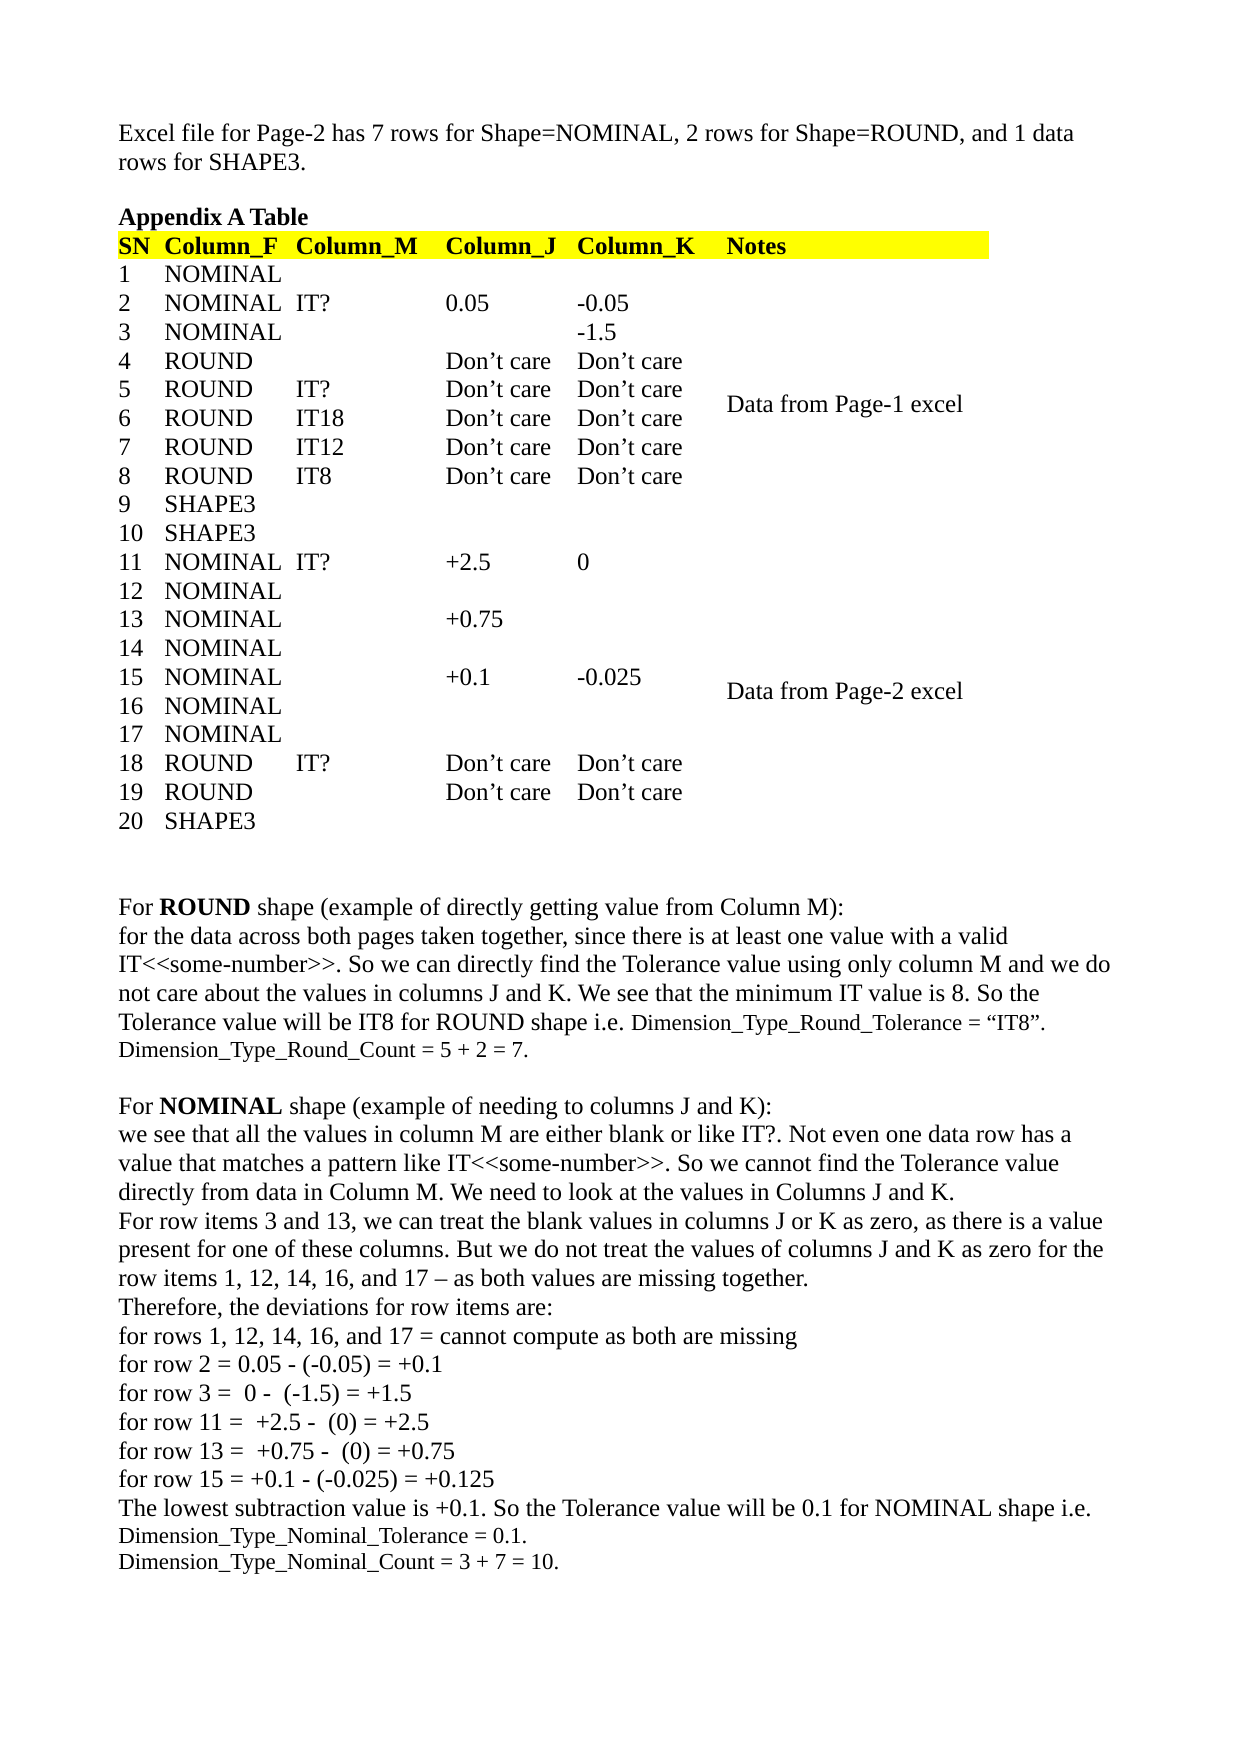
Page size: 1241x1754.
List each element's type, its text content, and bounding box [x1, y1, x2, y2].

table_cell 10 [118, 518, 164, 547]
table_cell [296, 691, 445, 719]
table_cell ROUND [164, 403, 296, 432]
table_cell IT12 [296, 432, 445, 461]
table_cell Don’t care [577, 346, 726, 374]
table_cell ROUND [164, 375, 296, 403]
table_cell ROUND [164, 346, 296, 374]
table_cell Don’t care [445, 461, 577, 489]
table_cell [577, 720, 726, 748]
table_cell 3 [118, 317, 164, 346]
table_cell IT? [296, 288, 445, 317]
table_cell -1.5 [577, 317, 726, 346]
table_cell [296, 662, 445, 691]
table_cell Don’t care [445, 346, 577, 374]
table_cell SHAPE3 [164, 806, 296, 834]
table_cell 12 [118, 576, 164, 604]
table_cell 5 [118, 375, 164, 403]
table_cell 6 [118, 403, 164, 432]
table_cell [577, 605, 726, 633]
table_cell Data from Page-2 excel [726, 547, 989, 834]
table_cell 0 [577, 547, 726, 576]
text for row 11 = +2.5 - (0) = +2.5 [118, 1407, 1122, 1436]
table_cell NOMINAL [164, 662, 296, 691]
table_cell [296, 346, 445, 374]
table_cell 16 [118, 691, 164, 719]
table_cell IT? [296, 547, 445, 576]
table_cell ROUND [164, 777, 296, 806]
text For NOMINAL shape (example of needing to columns J and K): [118, 1091, 1122, 1119]
table_cell NOMINAL [164, 576, 296, 604]
text for row 13 = +0.75 - (0) = +0.75 [118, 1436, 1122, 1464]
table_cell 1 [118, 260, 164, 288]
table_header Column_K [577, 231, 726, 259]
table_cell +0.1 [445, 662, 577, 691]
table_cell [296, 605, 445, 633]
table_cell +0.75 [445, 605, 577, 633]
table_header Notes [726, 231, 989, 259]
table_cell 14 [118, 633, 164, 662]
table_cell -0.025 [577, 662, 726, 691]
table_cell [445, 518, 577, 547]
table_cell [296, 806, 445, 834]
table_cell NOMINAL [164, 720, 296, 748]
table_cell NOMINAL [164, 260, 296, 288]
table_cell 18 [118, 748, 164, 777]
table_cell NOMINAL [164, 633, 296, 662]
table_cell Don’t care [445, 432, 577, 461]
table_cell NOMINAL [164, 317, 296, 346]
table_cell Don’t care [445, 403, 577, 432]
table_header Column_M [296, 231, 445, 259]
table_cell [296, 518, 445, 547]
table_cell [445, 691, 577, 719]
table_cell Don’t care [445, 375, 577, 403]
table_cell [445, 633, 577, 662]
table_cell 13 [118, 605, 164, 633]
text Dimension_Type_Nominal_Count = 3 + 7 = 10. [118, 1548, 1122, 1575]
table_cell NOMINAL [164, 547, 296, 576]
table_cell 15 [118, 662, 164, 691]
table_cell 4 [118, 346, 164, 374]
table_cell [296, 633, 445, 662]
text Excel file for Page-2 has 7 rows for Shape=NOMINAL, 2 rows for Shape=ROUND, and 1 data rows for SHAPE3. [118, 118, 1122, 176]
table_cell ROUND [164, 432, 296, 461]
table_cell Don’t care [577, 748, 726, 777]
text for row 2 = 0.05 - (-0.05) = +0.1 for row 3 = 0 - (-1.5) = +1.5 [118, 1349, 1122, 1407]
table_cell Don’t care [577, 777, 726, 806]
table_cell [296, 317, 445, 346]
table_cell Don’t care [577, 403, 726, 432]
table_cell Data from Page-1 excel [726, 260, 989, 547]
table_cell [445, 260, 577, 288]
table_cell IT8 [296, 461, 445, 489]
table_cell 0.05 [445, 288, 577, 317]
table_cell [445, 806, 577, 834]
text The lowest subtraction value is +0.1. So the Tolerance value will be 0.1 for NOMINAL shape i.e. Dimension_Type_Nominal_Tolerance = 0.1. [118, 1493, 1122, 1548]
text Appendix A Table [118, 202, 1122, 231]
table_header Column_F [164, 231, 296, 259]
table_cell IT18 [296, 403, 445, 432]
table_cell +2.5 [445, 547, 577, 576]
table_cell 8 [118, 461, 164, 489]
table_cell 17 [118, 720, 164, 748]
table_cell IT? [296, 375, 445, 403]
table_cell [296, 720, 445, 748]
table_cell Don’t care [445, 748, 577, 777]
table_cell SHAPE3 [164, 518, 296, 547]
table_cell NOMINAL [164, 605, 296, 633]
table_cell [445, 317, 577, 346]
table_cell 11 [118, 547, 164, 576]
table_cell Don’t care [445, 777, 577, 806]
text Dimension_Type_Round_Count = 5 + 2 = 7. [118, 1036, 1122, 1062]
table_cell Don’t care [577, 461, 726, 489]
text for row 15 = +0.1 - (-0.025) = +0.125 [118, 1464, 1122, 1493]
text for the data across both pages taken together, since there is at least one value with a valid IT<<some-number>>. So we can directly find the Tolerance value using only column M and we do not care about the values in columns J and K. We see that the minimum IT value is 8. So the Tolerance value will be IT8 for ROUND shape i.e. Dimension_Type_Round_Tolerance = “IT8”. [118, 921, 1122, 1036]
table_cell ROUND [164, 748, 296, 777]
table_header Column_J [445, 231, 577, 259]
table_cell [445, 576, 577, 604]
table_cell [577, 490, 726, 518]
table_cell [577, 691, 726, 719]
table_cell 7 [118, 432, 164, 461]
table_header SN [118, 231, 164, 259]
table_cell [577, 633, 726, 662]
table_cell [296, 260, 445, 288]
table_cell 20 [118, 806, 164, 834]
table_cell [577, 576, 726, 604]
table_cell [577, 518, 726, 547]
table_cell NOMINAL [164, 691, 296, 719]
table_cell 2 [118, 288, 164, 317]
table_cell [577, 260, 726, 288]
table_cell -0.05 [577, 288, 726, 317]
table_cell [445, 490, 577, 518]
table_cell [296, 576, 445, 604]
table_cell [577, 806, 726, 834]
text For ROUND shape (example of directly getting value from Column M): [118, 892, 1122, 921]
table_cell 9 [118, 490, 164, 518]
table_cell Don’t care [577, 375, 726, 403]
table_cell IT? [296, 748, 445, 777]
table_cell NOMINAL [164, 288, 296, 317]
table_cell SHAPE3 [164, 490, 296, 518]
table_cell Don’t care [577, 432, 726, 461]
table_cell ROUND [164, 461, 296, 489]
text we see that all the values in column M are either blank or like IT?. Not even one data row has a value that matches a pattern like IT<<some-number>>. So we cannot find the Tolerance value directly from data in Column M. We need to look at the values in Columns J and K. For row items 3 and 13, we can treat the blank values in columns J or K as zero, as there is a value present for one of these columns. But we do not treat the values of columns J and K as zero for the row items 1, 12, 14, 16, and 17 – as both values are missing together. Therefore, the deviations for row items are: for rows 1, 12, 14, 16, and 17 = cannot compute as both are missing [118, 1119, 1122, 1349]
table_cell [296, 490, 445, 518]
table_cell 19 [118, 777, 164, 806]
table_cell [296, 777, 445, 806]
table_cell [445, 720, 577, 748]
